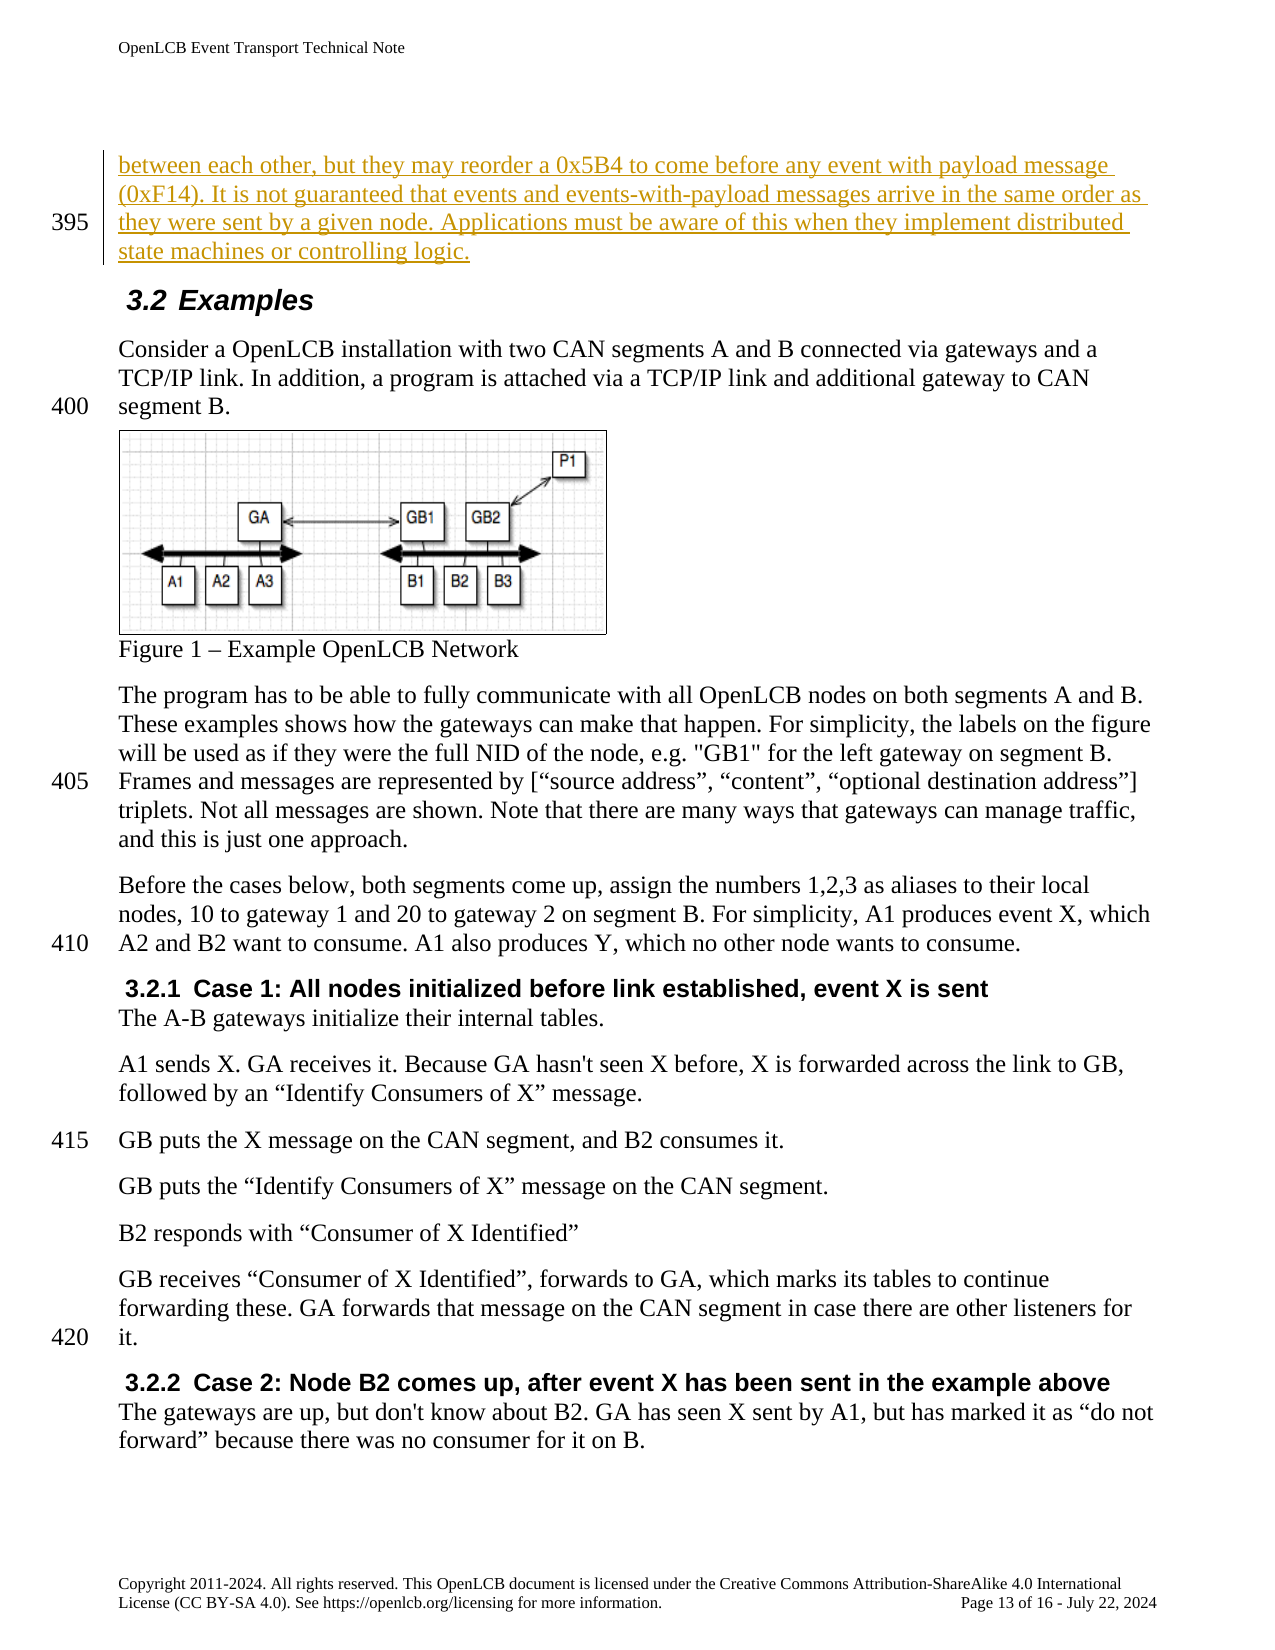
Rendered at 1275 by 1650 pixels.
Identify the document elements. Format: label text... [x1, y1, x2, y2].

text [120, 431, 606, 634]
subtitle Case 1: All nodes initialized before link established, event X is sent [118, 974, 1157, 1003]
picture [122, 433, 604, 631]
text The gateways are up, but don't know about B2. GA has seen X sent by A1, but has marked it as “do not forward” because there was no consumer for it on B. [118, 1397, 1157, 1454]
subtitle Examples [118, 283, 1157, 316]
text Figure 1 – Example OpenLCB Network [118, 438, 1157, 662]
text Before the cases below, both segments come up, assign the numbers 1,2,3 as aliases to their local nodes, 10 to gateway 1 and 20 to gateway 2 on segment B. For simplicity, A1 produces event X, which A2 and B2 want to consume. A1 also produces Y, which no other node wants to consume. [118, 870, 1157, 957]
text GB receives “Consumer of X Identified”, forwards to GA, which marks its tables to continue forwarding these. GA forwards that message on the CAN segment in case there are other listeners for it. [118, 1264, 1157, 1350]
text GB puts the “Identify Consumers of X” message on the CAN segment. [118, 1171, 1157, 1200]
text A1 sends X. GA receives it. Because GA hasn't seen X before, X is forwarded across the link to GB, followed by an “Identify Consumers of X” message. [118, 1049, 1157, 1107]
subtitle Case 2: Node B2 comes up, after event X has been sent in the example above [118, 1368, 1157, 1397]
text The program has to be able to fully communicate with all OpenLCB nodes on both segments A and B. These examples shows how the gateways can make that happen. For simplicity, the labels on the figure will be used as if they were the full NID of the node, e.g. "GB1" for the left gateway on segment B. Frames and messages are represented by [“source address”, “content”, “optional destination address”] triplets. Not all messages are shown. Note that there are many ways that gateways can manage traffic, and this is just one approach. [118, 680, 1157, 853]
text The A-B gateways initialize their internal tables. [118, 1003, 1157, 1032]
text Consider a OpenLCB installation with two CAN segments A and B connected via gateways and a TCP/IP link. In addition, a program is attached via a TCP/IP link and additional gateway to CAN segment B. [118, 334, 1157, 420]
text B2 responds with “Consumer of X Identified” [118, 1218, 1157, 1246]
text GB puts the X message on the CAN segment, and B2 consumes it. [118, 1125, 1157, 1153]
text between each other, but they may reorder a 0x5B4 to come before any event with payload message (0xF14). It is not guaranteed that events and events-with-payload messages arrive in the same order as they were sent by a given node. Applications must be aware of this when they implement distributed state machines or controlling logic. [118, 150, 1157, 265]
